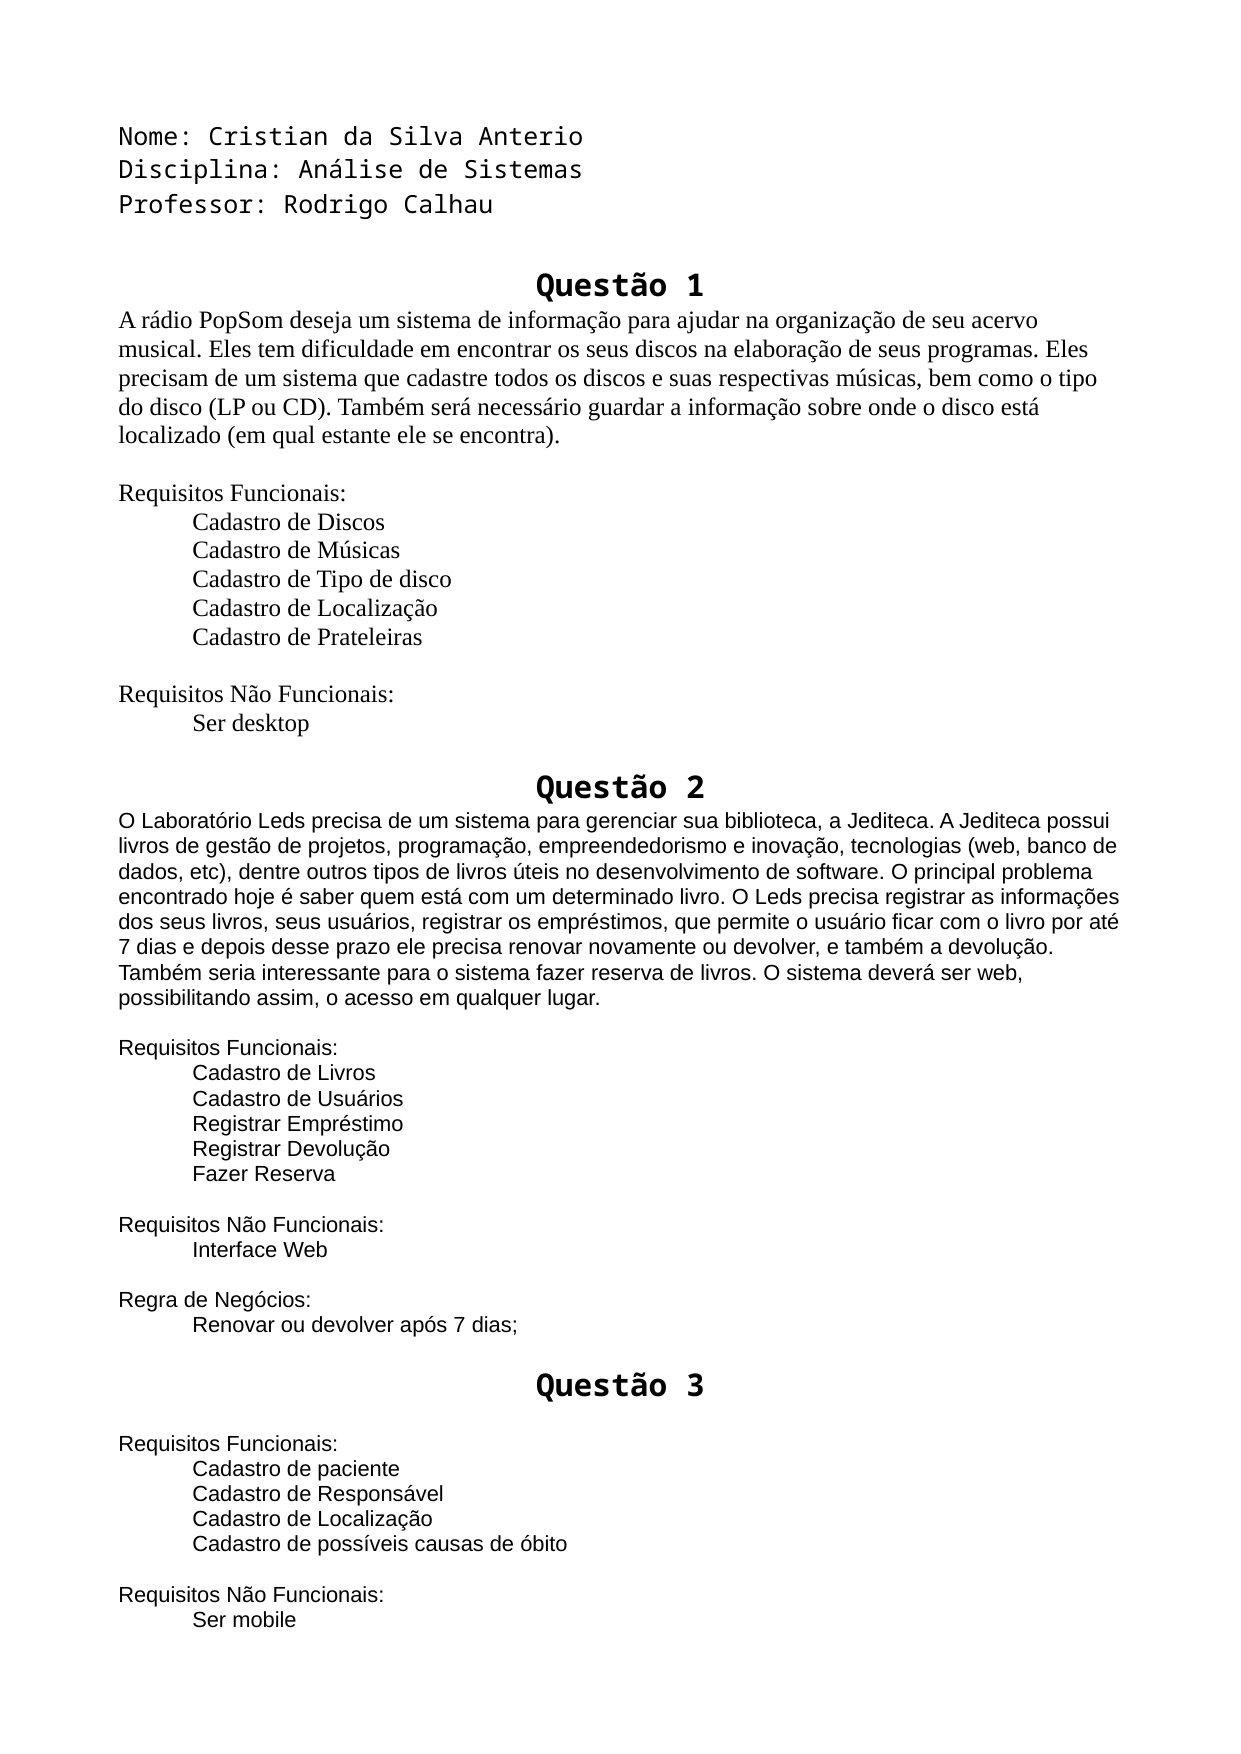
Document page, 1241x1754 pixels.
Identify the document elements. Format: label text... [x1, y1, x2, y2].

text A rádio PopSom deseja um sistema de informação para ajudar na organização de seu acervo musical. Eles tem dificuldade em encontrar os seus discos na elaboração de seus programas. Eles precisam de um sistema que cadastre todos os discos e suas respectivas músicas, bem como o tipo do disco (LP ou CD). Também será necessário guardar a informação sobre onde o disco está localizado (em qual estante ele se encontra). [118, 306, 1122, 449]
text Cadastro de Músicas [118, 536, 1122, 564]
text Questão 1 [118, 263, 1122, 306]
text Disciplina: Análise de Sistemas [118, 152, 1122, 186]
text Cadastro de Tipo de disco [118, 564, 1122, 593]
text Professor: Rodrigo Calhau [118, 186, 1122, 220]
text Requisitos Não Funcionais: [118, 1211, 1122, 1237]
text Cadastro de Localização [118, 593, 1122, 622]
text Cadastro de Prateleiras [118, 622, 1122, 651]
text Cadastro de possíveis causas de óbito [118, 1531, 1122, 1557]
text Registrar Empréstimo [118, 1111, 1122, 1136]
text Cadastro de Usuários [118, 1085, 1122, 1111]
text Regra de Negócios: [118, 1287, 1122, 1312]
text Requisitos Funcionais: [118, 1431, 1122, 1456]
text Nome: Cristian da Silva Anterio [118, 118, 1122, 152]
text Requisitos Funcionais: [118, 1035, 1122, 1060]
text Interface Web [118, 1237, 1122, 1262]
text Requisitos Funcionais: [118, 478, 1122, 507]
text Requisitos Não Funcionais: [118, 1582, 1122, 1607]
text O Laboratório Leds precisa de um sistema para gerenciar sua biblioteca, a Jediteca. A Jediteca possui livros de gestão de projetos, programação, empreendedorismo e inovação, tecnologias (web, banco de dados, etc), dentre outros tipos de livros úteis no desenvolvimento de software. O principal problema encontrado hoje é saber quem está com um determinado livro. O Leds precisa registrar as informações dos seus livros, seus usuários, registrar os empréstimos, que permite o usuário ficar com o livro por até 7 dias e depois desse prazo ele precisa renovar novamente ou devolver, e também a devolução. Também seria interessante para o sistema fazer reserva de livros. O sistema deverá ser web, possibilitando assim, o acesso em qualquer lugar. [118, 808, 1122, 1010]
text Ser desktop [118, 708, 1122, 737]
text Cadastro de Localização [118, 1506, 1122, 1531]
text Questão 2 [118, 766, 1122, 808]
text Fazer Reserva [118, 1161, 1122, 1186]
text Renovar ou devolver após 7 dias; [118, 1312, 1122, 1337]
text Cadastro de Discos [118, 507, 1122, 536]
text Cadastro de Livros [118, 1060, 1122, 1085]
text Requisitos Não Funcionais: [118, 679, 1122, 708]
text Questão 3 [118, 1363, 1122, 1405]
text Cadastro de paciente [118, 1456, 1122, 1481]
text Ser mobile [118, 1607, 1122, 1632]
text Cadastro de Responsável [118, 1481, 1122, 1506]
text Registrar Devolução [118, 1136, 1122, 1161]
